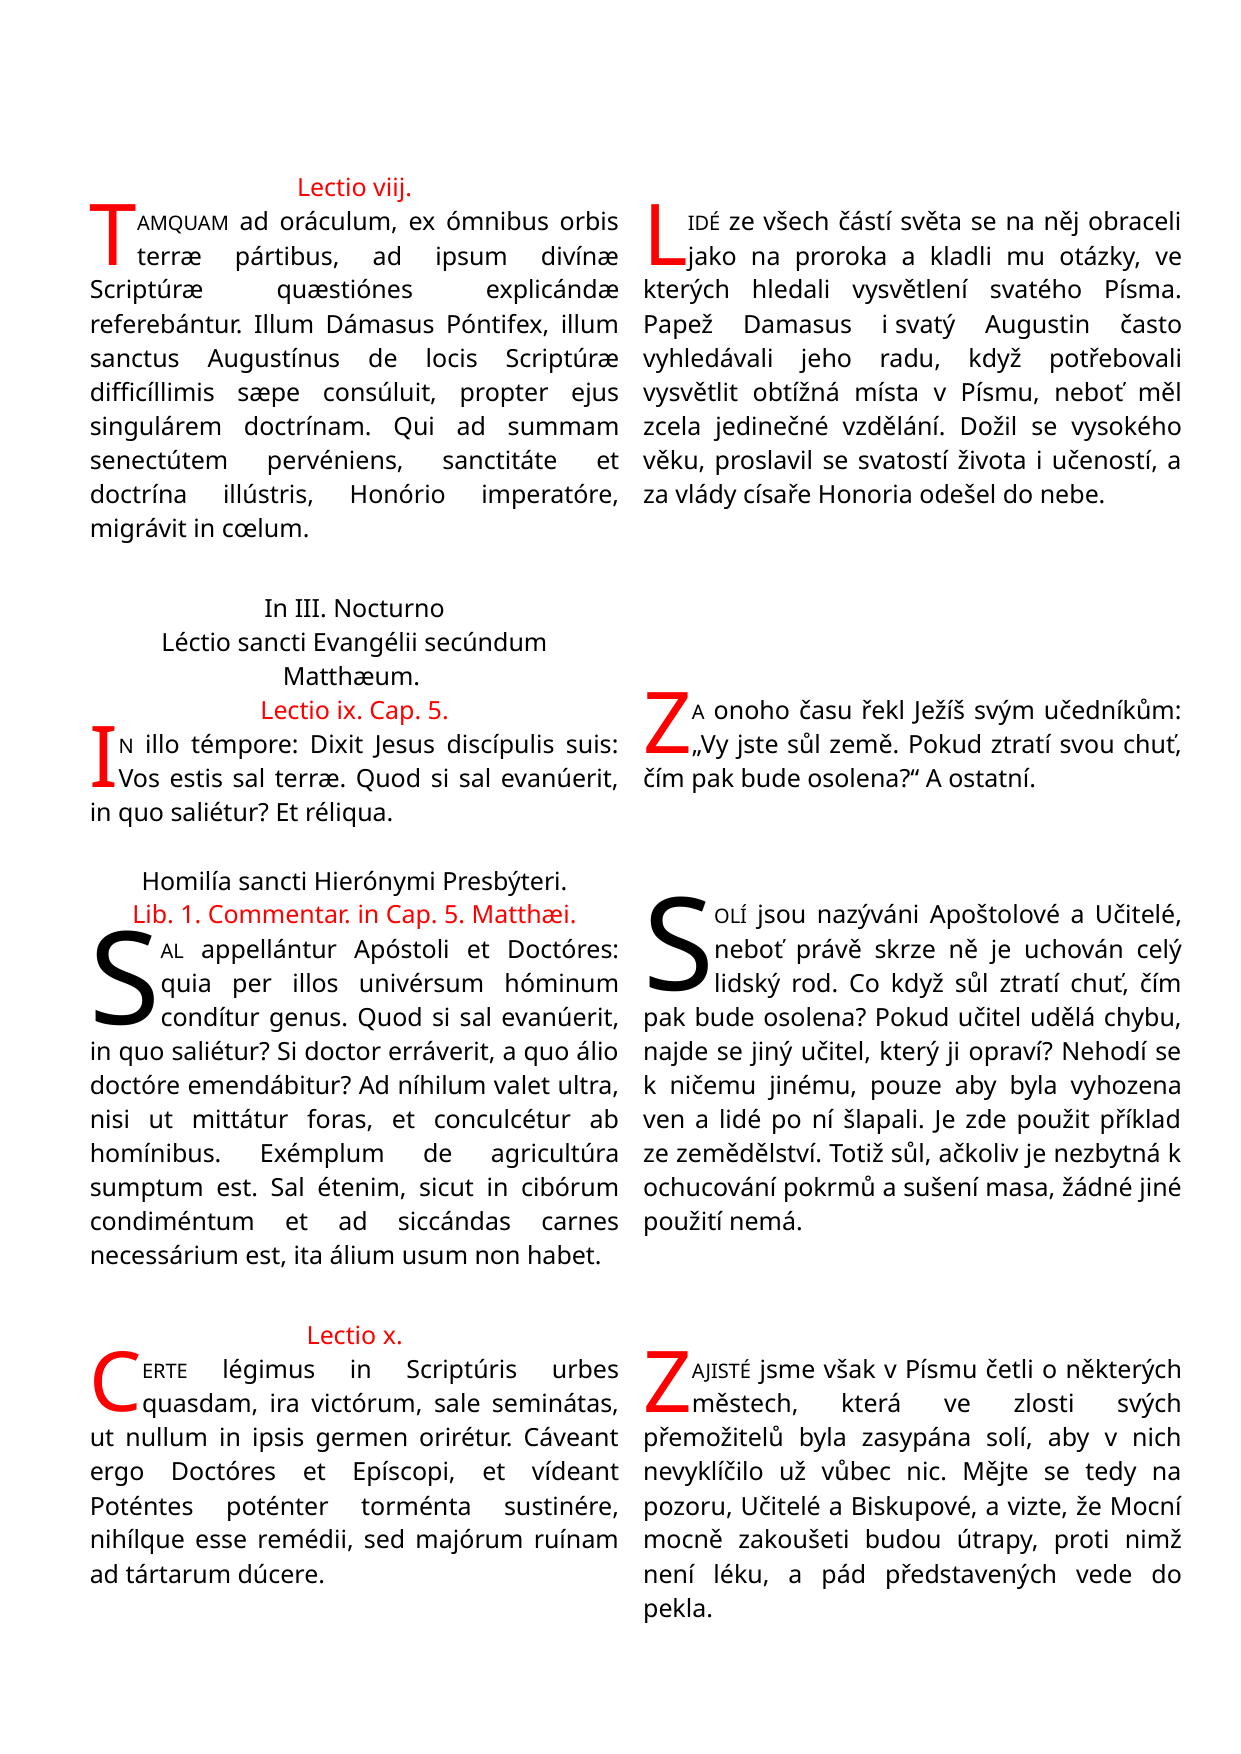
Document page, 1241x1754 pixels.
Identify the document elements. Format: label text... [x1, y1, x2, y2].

table_cell Lectio viij. Tamquam ad oráculum, ex ómnibus orbis terræ pártibus, ad ipsum divínæ Scriptúræ quæstiónes explicándæ referebántur. Illum Dámasus Póntifex, illum sanctus Augustínus de locis Scriptúræ difficíllimis sæpe consúluit, propter ejus singulárem doctrínam. Qui ad summam senectútem pervéniens, sanctitáte et doctrína illústris, Honório imperatóre, migrávit in cœlum. [78, 164, 631, 585]
table_cell Za onoho času řekl Ježíš svým učedníkům: „Vy jste sůl země. Pokud ztratí svou chuť, čím pak bude osolena?“ A ostatní. Solí jsou nazýváni Apoštolové a Učitelé, neboť právě skrze ně je uchován celý lidský rod. Co když sůl ztratí chuť, čím pak bude osolena? Pokud učitel udělá chybu, najde se jiný učitel, který ji opraví? Nehodí se k ničemu jinému, pouze aby byla vyhozena ven a lidé po ní šlapali. Je zde použit příklad ze zemědělství. Totiž sůl, ačkoliv je nezbytná k ochucování pokrmů a sušení masa, žádné jiné použití nemá. [631, 585, 1194, 1312]
table_cell [78, 118, 631, 164]
table_cell [631, 118, 1194, 164]
table_cell In III. Nocturno Léctio sancti Evangélii secúndum Matthæum. Lectio ix. Cap. 5. In illo témpore: Dixit Jesus discípulis suis: Vos estis sal terræ. Quod si sal evanúerit, in quo saliétur? Et réliqua. Homilía sancti Hierónymi Presbýteri. Lib. 1. Commentar. in Cap. 5. Matthæi. Sal appellántur Apóstoli et Doctóres: quia per illos univérsum hóminum condítur genus. Quod si sal evanúerit, in quo saliétur? Si doctor erráverit, a quo álio doctóre emendábitur? Ad níhilum valet ultra, nisi ut mittátur foras, et conculcétur ab homínibus. Exémplum de agricultúra sumptum est. Sal étenim, sicut in cibórum condiméntum et ad siccándas carnes necessárium est, ita álium usum non habet. [78, 585, 631, 1312]
table_cell Zajisté jsme však v Písmu četli o některých městech, která ve zlosti svých přemožitelů byla zasypána solí, aby v nich nevyklíčilo už vůbec nic. Mějte se tedy na pozoru, Učitelé a Biskupové, a vizte, že Mocní mocně zakoušeti budou útrapy, proti nimž není léku, a pád představených vede do pekla. [631, 1312, 1194, 1630]
table_cell Lidé ze všech částí světa se na něj obraceli jako na proroka a kladli mu otázky, ve kterých hledali vysvětlení svatého Písma. Papež Damasus i svatý Augustin často vyhledávali jeho radu, když potřebovali vysvětlit obtížná místa v Písmu, neboť měl zcela jedinečné vzdělání. Dožil se vysokého věku, proslavil se svatostí života i učeností, a za vlády císaře Honoria odešel do nebe. [631, 164, 1194, 585]
table_cell Lectio x. Certe légimus in Scriptúris urbes quasdam, ira victórum, sale seminátas, ut nullum in ipsis germen orirétur. Cáveant ergo Doctóres et Epíscopi, et vídeant Poténtes poténter torménta sustinére, nihílque esse remédii, sed majórum ruínam ad tártarum dúcere. [78, 1312, 631, 1630]
